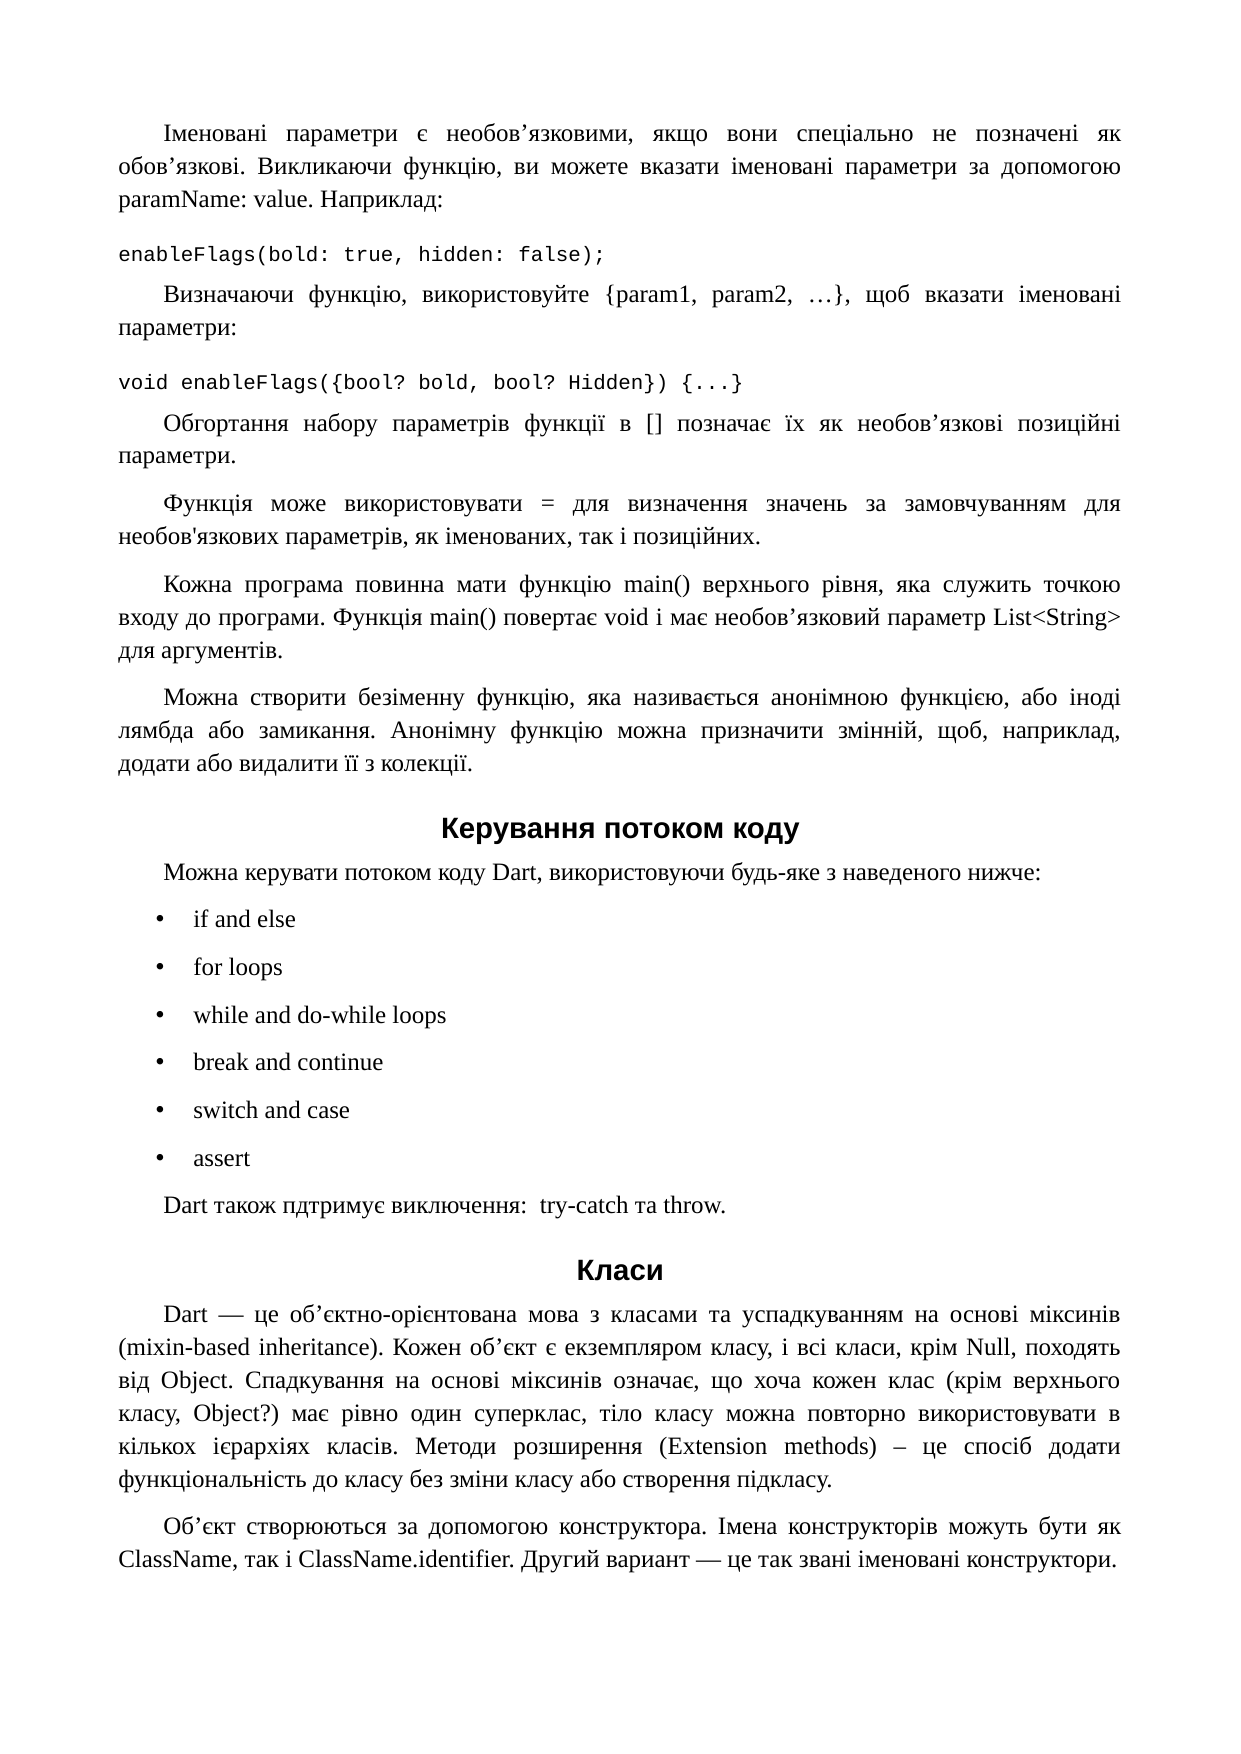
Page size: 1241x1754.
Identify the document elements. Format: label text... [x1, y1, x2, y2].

list if and else [156, 904, 1122, 933]
list break and continue [156, 1047, 1122, 1076]
text Можна створити безіменну функцію, яка називається анонімною функцією, або іноді лямбда або замикання. Анонімну функцію можна призначити змінній, щоб, наприклад, додати або видалити її з колекції. [118, 682, 1122, 777]
text Dart — це об’єктно-орієнтована мова з класами та успадкуванням на основі міксинів (mixin-based inheritance). Кожен об’єкт є екземпляром класу, і всі класи, крім Null, походять від Object. Спадкування на основі міксинів означає, що хоча кожен клас (крім верхнього класу, Object?) має рівно один суперклас, тіло класу можна повторно використовувати в кількох ієрархіях класів. Методи розширення (Extension methods) – це спосіб додати функціональність до класу без зміни класу або створення підкласу. [118, 1299, 1122, 1492]
text Функція може використовувати = для визначення значень за замовчуванням для необов'язкових параметрів, як іменованих, так і позиційних. [118, 488, 1122, 550]
text Обгортання набору параметрів функції в [] позначає їх як необов’язкові позиційні параметри. [118, 408, 1122, 469]
text void enableFlags({bool? bold, bool? Hidden}) {...} [118, 372, 1122, 396]
subtitle Класи [121, 1252, 1119, 1286]
text Об’єкт створюються за допомогою конструктора. Імена конструкторів можуть бути як ClassName, так і ClassName.identifier. Другий вариант — це так звані іменовані конструктори. [118, 1511, 1122, 1573]
text Dart також пдтримує виключення: try-catch та throw. [118, 1190, 1122, 1219]
subtitle Керування потоком коду [121, 811, 1119, 844]
text Можна керувати потоком коду Dart, використовуючи будь-яке з наведеного нижче: [118, 857, 1122, 886]
text enableFlags(bold: true, hidden: false); [118, 244, 1122, 267]
text Іменовані параметри є необов’язковими, якщо вони спеціально не позначені як обов’язкові. Викликаючи функцію, ви можете вказати іменовані параметри за допомогою paramName: value. Наприклад: [118, 118, 1122, 213]
list switch and case [156, 1095, 1122, 1124]
text Визначаючи функцію, використовуйте {param1, param2, …}, щоб вказати іменовані параметри: [118, 279, 1122, 341]
list while and do-while loops [156, 1000, 1122, 1028]
list for loops [156, 952, 1122, 981]
text Кожна програма повинна мати функцію main() верхнього рівня, яка служить точкою входу до програми. Функція main() повертає void і має необов’язковий параметр List<String> для аргументів. [118, 569, 1122, 664]
list assert [156, 1143, 1122, 1171]
